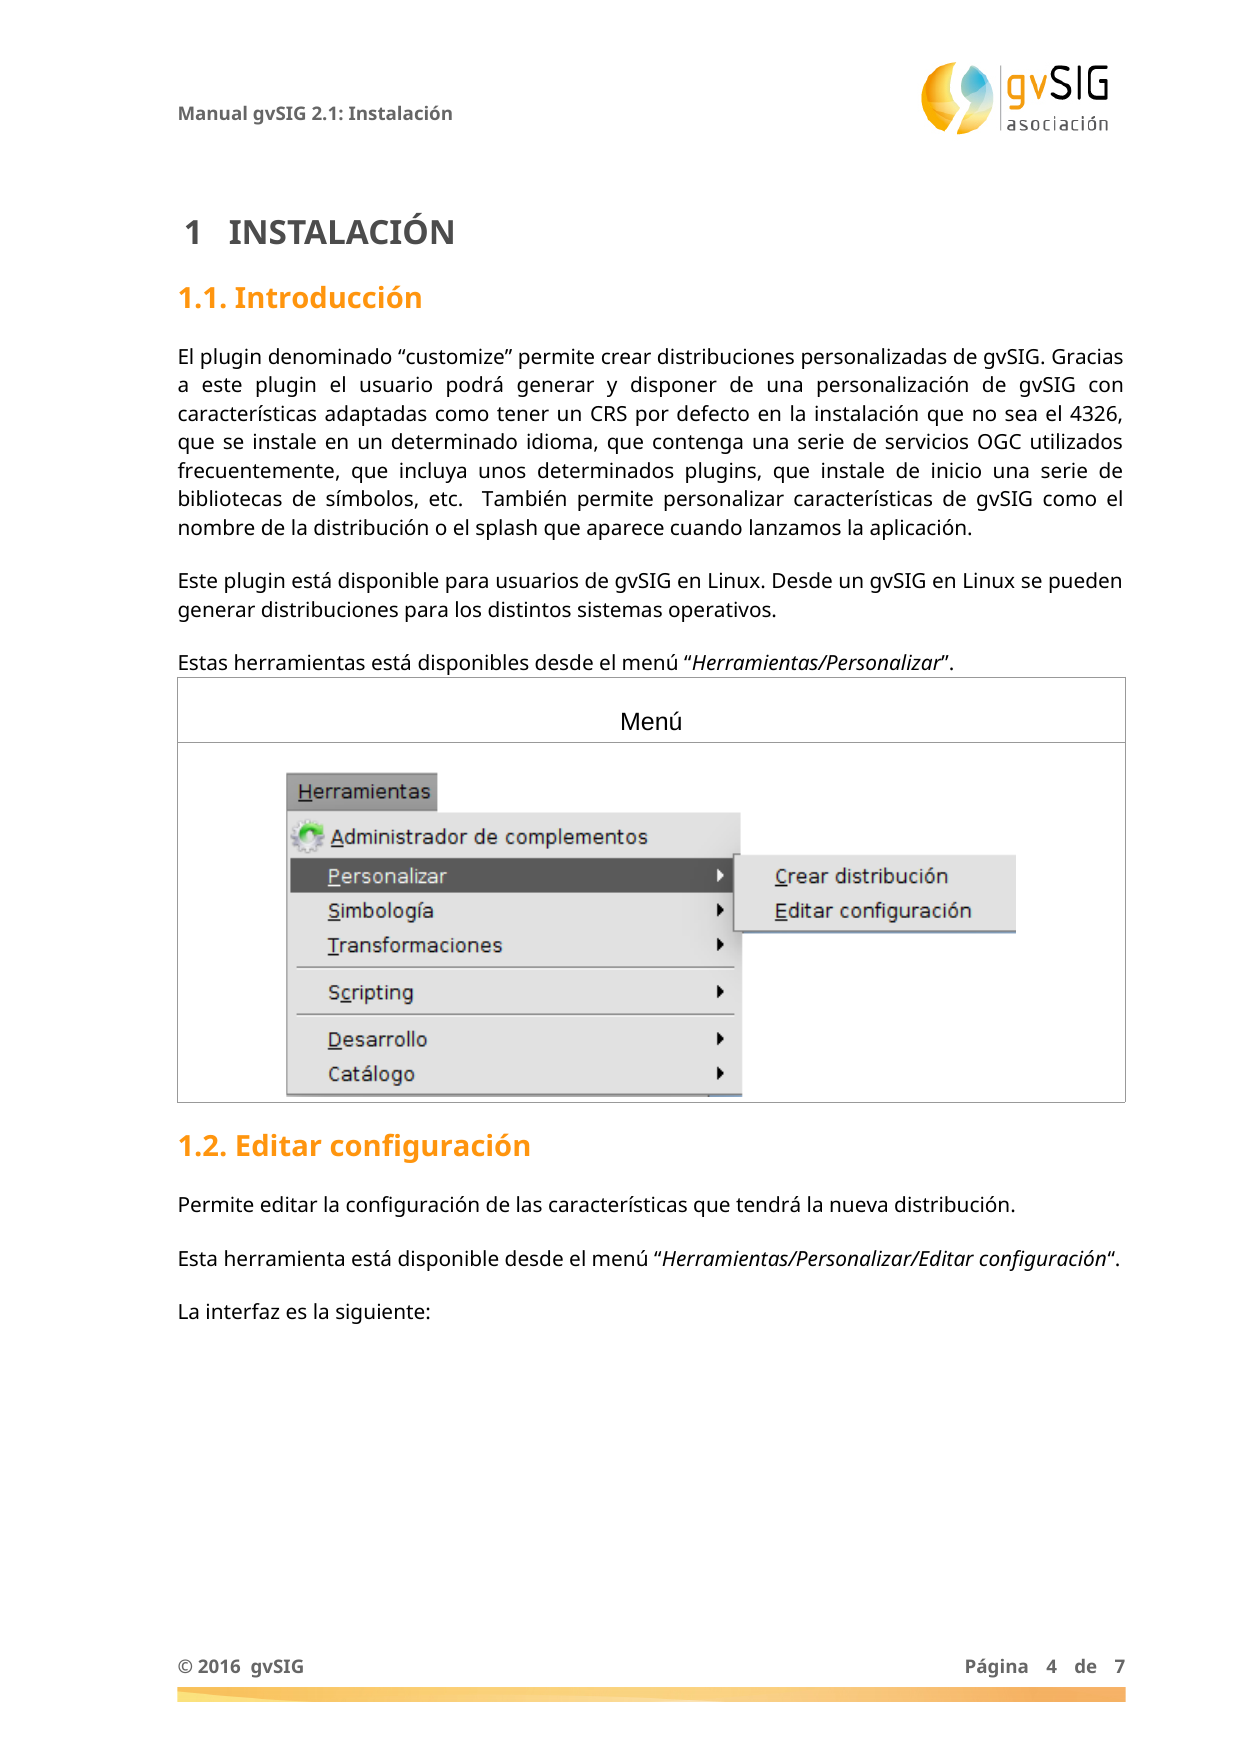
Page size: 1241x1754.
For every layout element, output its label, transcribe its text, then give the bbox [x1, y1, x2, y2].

picture [177, 1687, 1126, 1702]
text Esta herramienta está disponible desde el menú “Herramientas/Personalizar/Editar configuración“. [177, 1244, 1125, 1272]
text El plugin denominado “customize” permite crear distribuciones personalizadas de gvSIG. Gracias a este plugin el usuario podrá generar y disponer de una personalización de gvSIG con características adaptadas como tener un CRS por defecto en la instalación que no sea el 4326, que se instale en un determinado idioma, que contenga una serie de servicios OGC utilizados frecuentemente, que incluya unos determinados plugins, que instale de inicio una serie de bibliotecas de símbolos, etc. También permite personalizar características de gvSIG como el nombre de la distribución o el splash que aparece cuando lanzamos la aplicación. [177, 342, 1125, 541]
subtitle 1.1. Introducción [177, 277, 1125, 317]
picture [286, 772, 1016, 1097]
subtitle Instalación [183, 208, 1125, 254]
text Permite editar la configuración de las características que tendrá la nueva distribución. [177, 1190, 1125, 1219]
text La interfaz es la siguiente: [177, 1297, 1125, 1326]
picture [902, 47, 1122, 148]
subtitle 1.2. Editar configuración [177, 1126, 1125, 1165]
text Estas herramientas está disponibles desde el menú “Herramientas/Personalizar”. [177, 648, 1125, 677]
table_header Menú [178, 678, 1125, 742]
text Este plugin está disponible para usuarios de gvSIG en Linux. Desde un gvSIG en Linux se pueden generar distribuciones para los distintos sistemas operativos. [177, 566, 1125, 623]
table_cell [178, 743, 1125, 1102]
